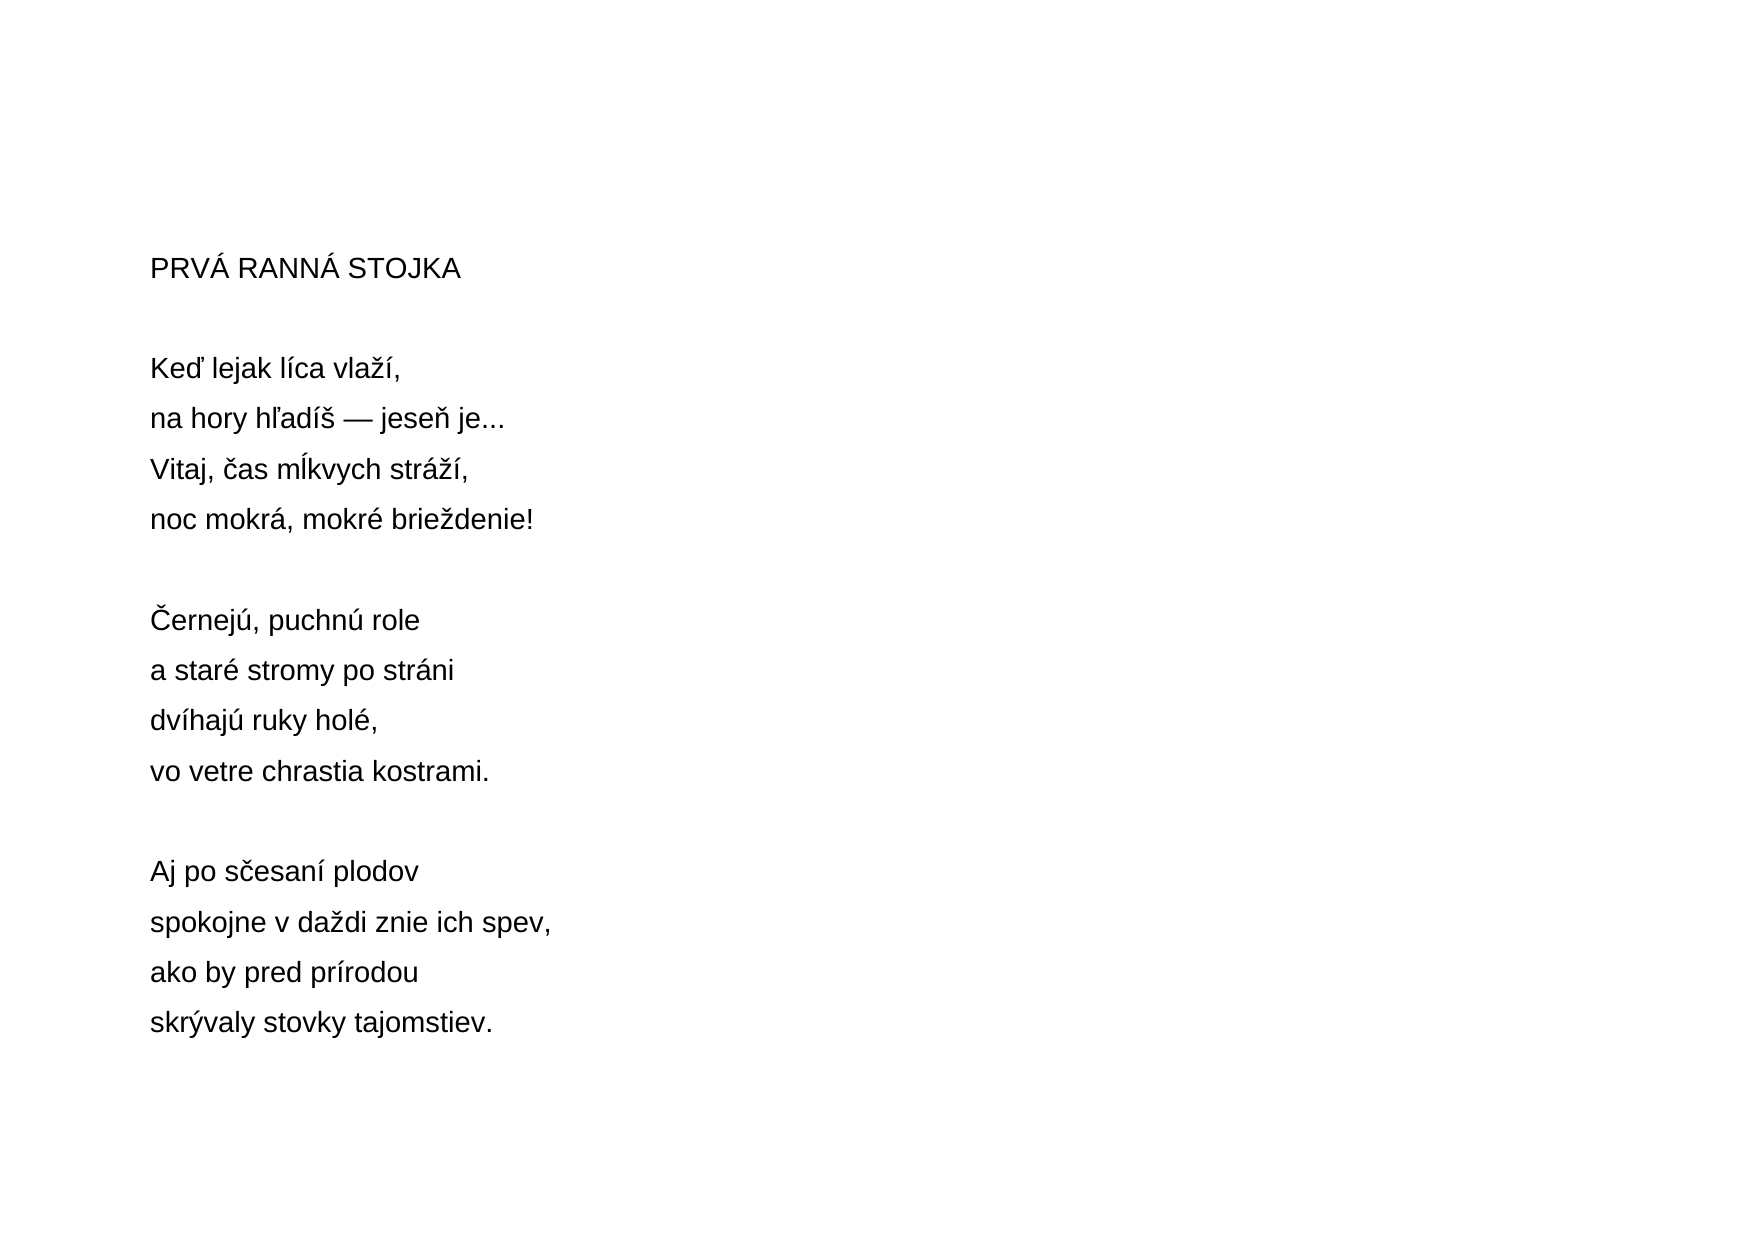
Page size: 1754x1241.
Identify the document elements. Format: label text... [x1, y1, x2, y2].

text na hory hľadíš — jeseň je... [150, 402, 1243, 435]
text ako by pred prírodou [150, 955, 1243, 988]
text Vitaj, čas mĺkvych stráží, [150, 452, 1243, 485]
text Aj po sčesaní plodov [150, 854, 1243, 888]
text PRVÁ RANNÁ STOJKA [150, 251, 1243, 284]
text a staré stromy po stráni [150, 653, 1243, 687]
text spokojne v daždi znie ich spev, [150, 905, 1243, 938]
text skrývaly stovky tajomstiev. [150, 1005, 1243, 1039]
text Keď lejak líca vlaží, [150, 351, 1243, 385]
text Černejú, puchnú role [150, 603, 1243, 636]
text noc mokrá, mokré brieždenie! [150, 502, 1243, 536]
text dvíhajú ruky holé, [150, 703, 1243, 737]
text vo vetre chrastia kostrami. [150, 754, 1243, 787]
